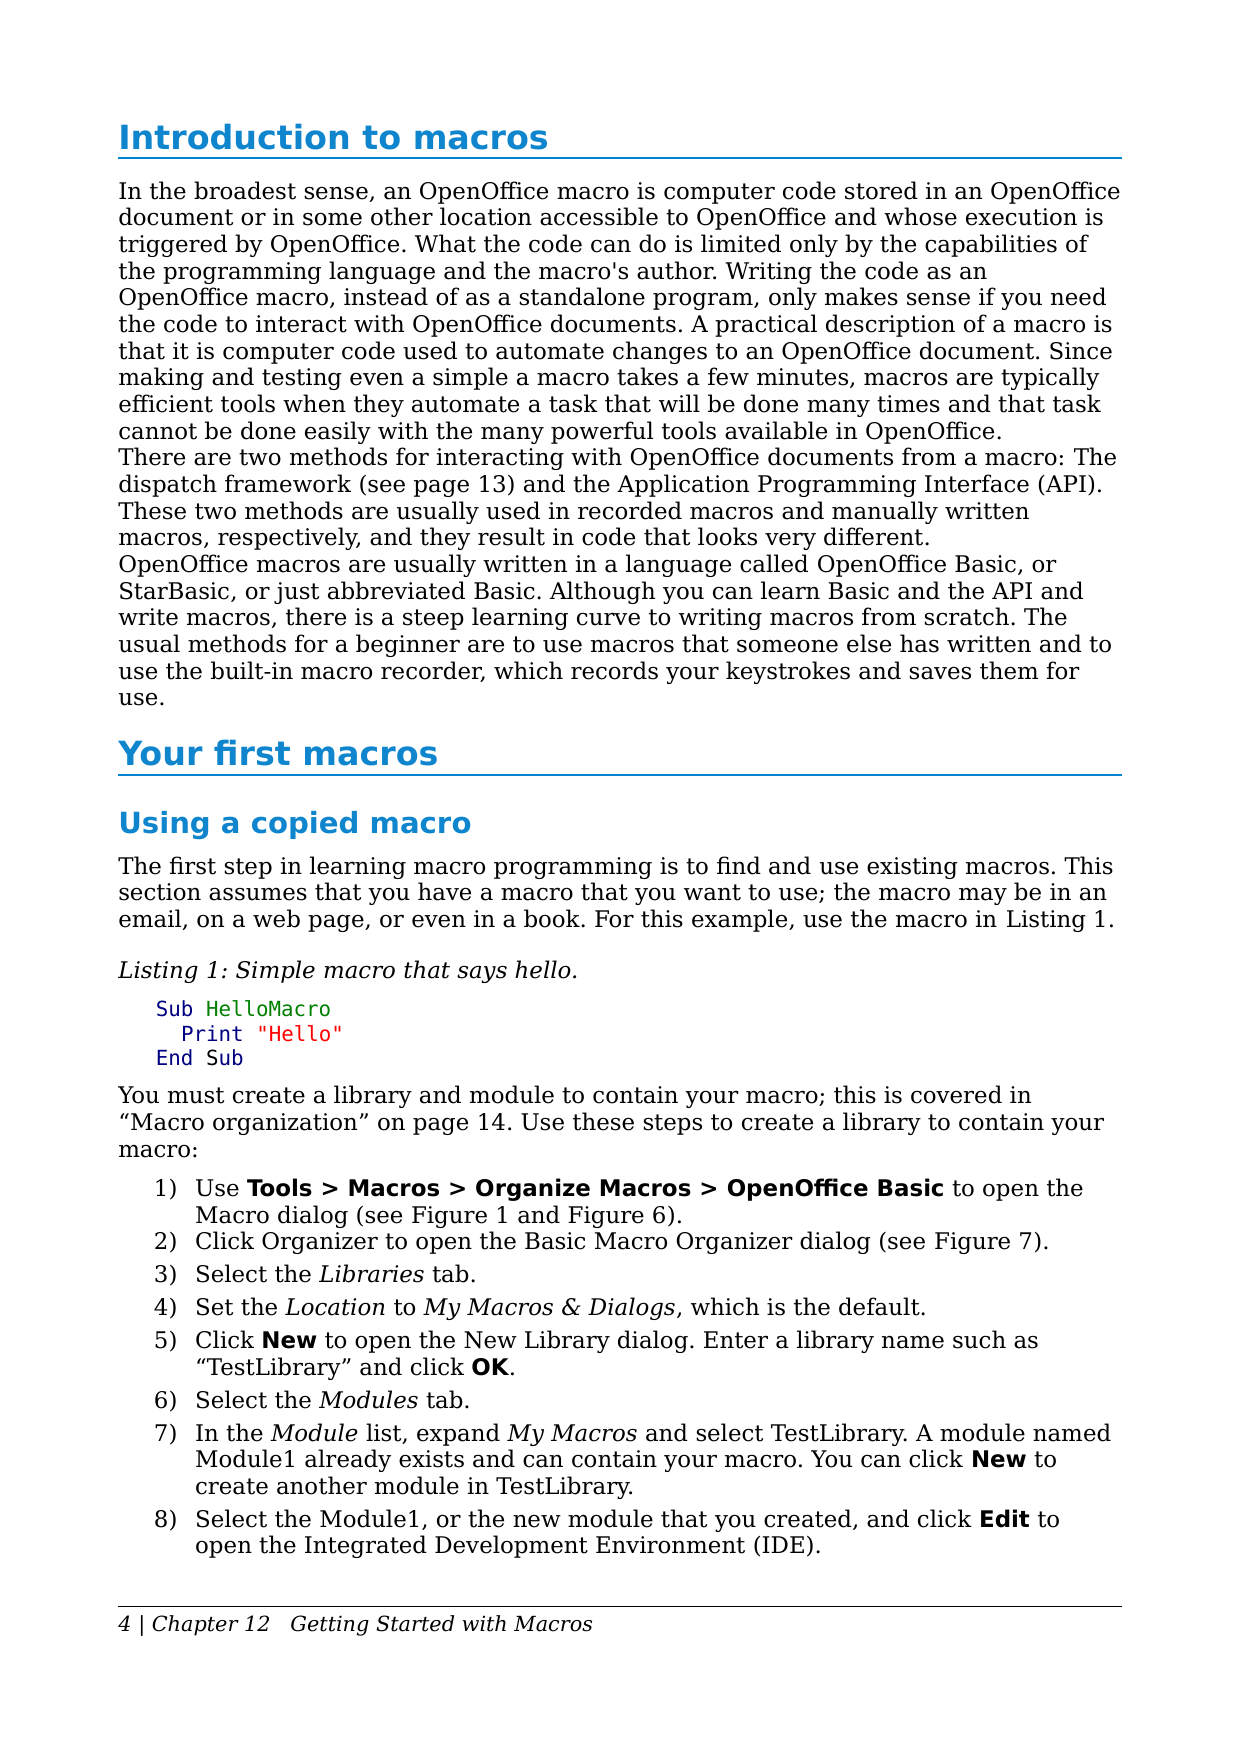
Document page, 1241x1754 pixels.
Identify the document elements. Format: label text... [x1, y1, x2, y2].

text You must create a library and module to contain your macro; this is covered in “Macro organization” on page 14. Use these steps to create a library to contain your macro: [118, 1083, 1122, 1163]
subtitle Your first macros [118, 735, 1122, 774]
text There are two methods for interacting with OpenOffice documents from a macro: The dispatch framework (see page 13) and the Application Programming Interface (API). These two methods are usually used in recorded macros and manually written macros, respectively, and they result in code that looks very different. [118, 444, 1122, 551]
text Sub HelloMacro [156, 997, 1122, 1022]
text In the broadest sense, an OpenOffice macro is computer code stored in an OpenOffice document or in some other location accessible to OpenOffice and whose execution is triggered by OpenOffice. What the code can do is limited only by the capabilities of the programming language and the macro's author. Writing the code as an OpenOffice macro, instead of as a standalone program, only makes sense if you need the code to interact with OpenOffice documents. A practical description of a macro is that it is computer code used to automate changes to an OpenOffice document. Since making and testing even a simple a macro takes a few minutes, macros are typically efficient tools when they automate a task that will be done many times and that task cannot be done easily with the many powerful tools available in OpenOffice. [118, 178, 1122, 444]
list Click New to open the New Library dialog. Enter a library name such as “TestLibrary” and click OK. [177, 1327, 1122, 1381]
subtitle Using a copied macro [118, 806, 1122, 840]
list Use Tools > Macros > Organize Macros > OpenOffice Basic to open the Macro dialog (see Figure 1 and Figure 6). [177, 1175, 1122, 1228]
text OpenOffice macros are usually written in a language called OpenOffice Basic, or StarBasic, or just abbreviated Basic. Although you can learn Basic and the API and write macros, there is a steep learning curve to writing macros from scratch. The usual methods for a beginner are to use macros that someone else has written and to use the built-in macro recorder, which records your keystrokes and saves them for use. [118, 551, 1122, 711]
text Listing 1: Simple macro that says hello. [118, 958, 1122, 984]
list Set the Location to My Macros & Dialogs, which is the default. [177, 1294, 1122, 1321]
list Select the Libraries tab. [177, 1261, 1122, 1288]
list Select the Modules tab. [177, 1387, 1122, 1413]
text Print "Hello" [156, 1022, 1122, 1046]
subtitle Introduction to macros [118, 118, 1122, 157]
text End Sub [156, 1046, 1122, 1070]
list In the Module list, expand My Macros and select TestLibrary. A module named Module1 already exists and can contain your macro. You can click New to create another module in TestLibrary. [177, 1420, 1122, 1500]
list Select the Module1, or the new module that you created, and click Edit to open the Integrated Development Environment (IDE). [177, 1506, 1122, 1559]
list Click Organizer to open the Basic Macro Organizer dialog (see Figure 7). [177, 1228, 1122, 1255]
text The first step in learning macro programming is to find and use existing macros. This section assumes that you have a macro that you want to use; the macro may be in an email, on a web page, or even in a book. For this example, use the macro in Listing 1. [118, 853, 1122, 933]
